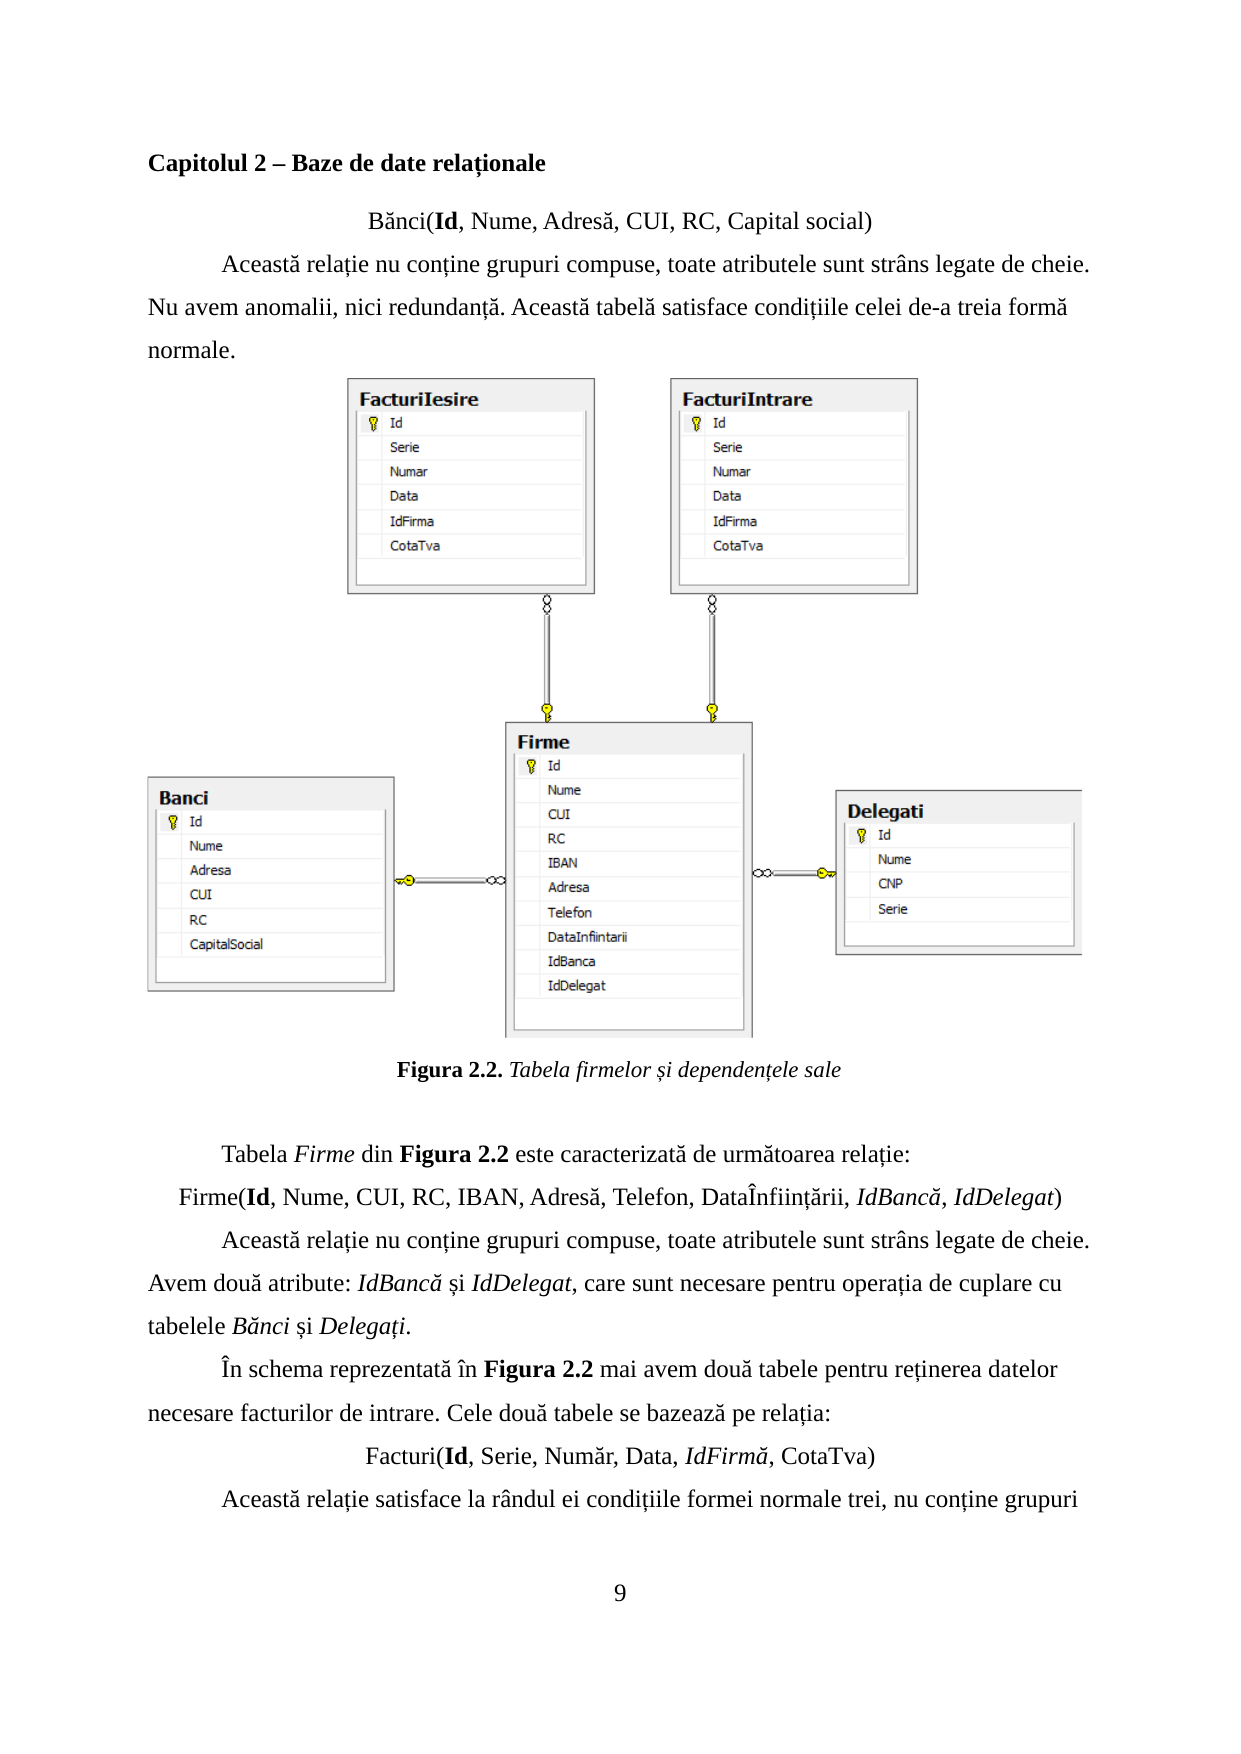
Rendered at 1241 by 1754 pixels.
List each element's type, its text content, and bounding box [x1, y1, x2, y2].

text Bănci(Id, Nume, Adresă, CUI, RC, Capital social) [148, 206, 1093, 234]
text Această relație nu conține grupuri compuse, toate atributele sunt strâns legate de cheie. Avem două atribute: IdBancă și IdDelegat, care sunt necesare pentru operația de cuplare cu tabelele Bănci și Delegați. [148, 1225, 1093, 1340]
text Figura 2.2. Tabela firmelor și dependențele sale [148, 1044, 1093, 1083]
text În schema reprezentată în Figura 2.2 mai avem două tabele pentru reținerea datelor necesare facturilor de intrare. Cele două tabele se bazează pe relația: [148, 1354, 1093, 1426]
text Această relație nu conține grupuri compuse, toate atributele sunt strâns legate de cheie. Nu avem anomalii, nici redundanță. Această tabelă satisface condițiile celei de-a treia formă normale. [148, 249, 1093, 364]
text Tabela Firme din Figura 2.2 este caracterizată de următoarea relație: [148, 1139, 1093, 1168]
text Firme(Id, Nume, CUI, RC, IBAN, Adresă, Telefon, DataÎnființării, IdBancă, IdDelegat) [148, 1182, 1093, 1211]
text Facturi(Id, Serie, Număr, Data, IdFirmă, CotaTva) [148, 1441, 1093, 1469]
text Această relație satisface la rândul ei condițiile formei normale trei, nu conține grupuri [148, 1484, 1093, 1513]
picture [147, 378, 1093, 1044]
